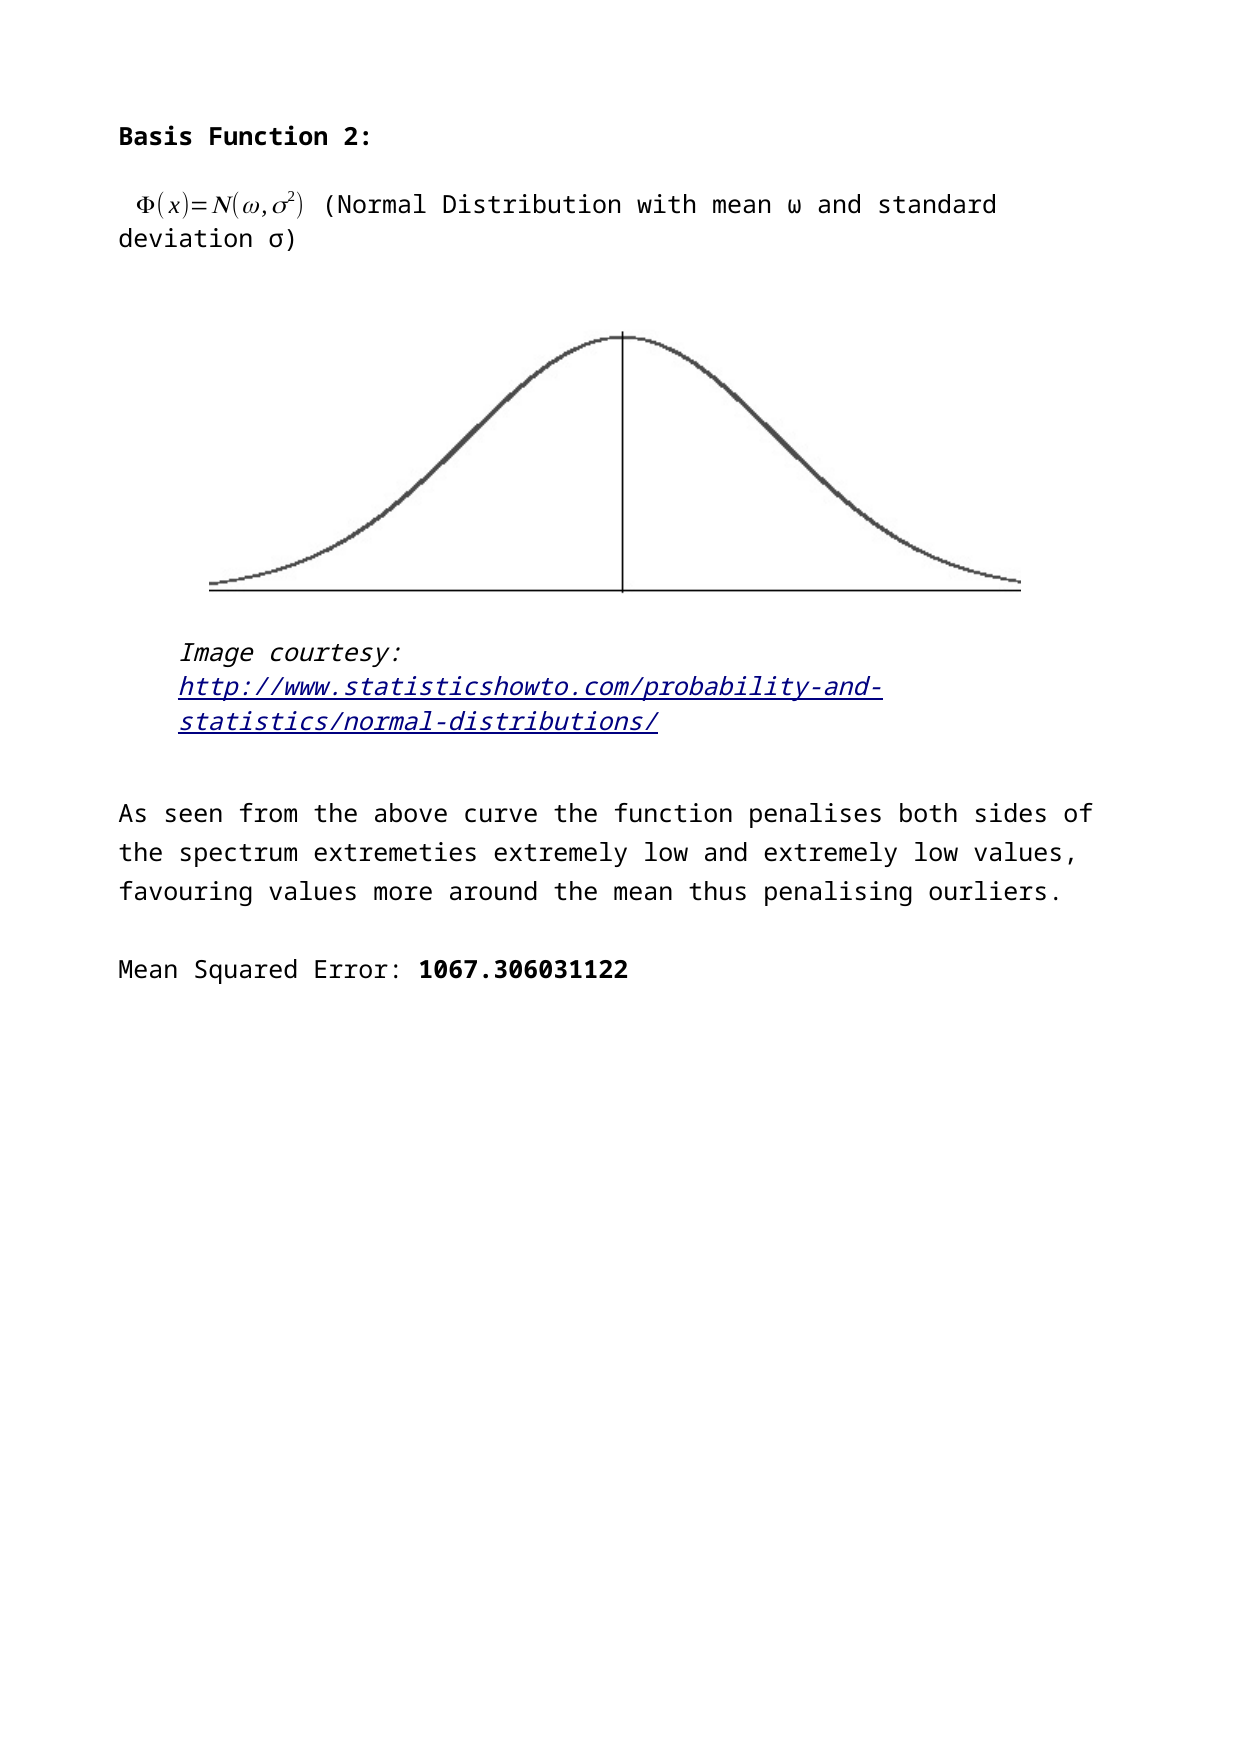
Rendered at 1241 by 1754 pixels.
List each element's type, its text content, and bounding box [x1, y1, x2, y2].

text As seen from the above curve the function penalises both sides of the spectrum extremeties extremely low and extremely low values, favouring values more around the mean thus penalising ourliers. Mean Squared Error: 1067.306031122 [118, 795, 1122, 1025]
text Basis Function 2: [118, 118, 1122, 152]
text (Normal Distribution with mean ω and standard deviation σ) [118, 186, 1122, 254]
picture [209, 305, 1021, 601]
text Image courtesy: http://www.statisticshowto.com/probability-and-statistics/normal-distributions/ [177, 635, 1063, 766]
